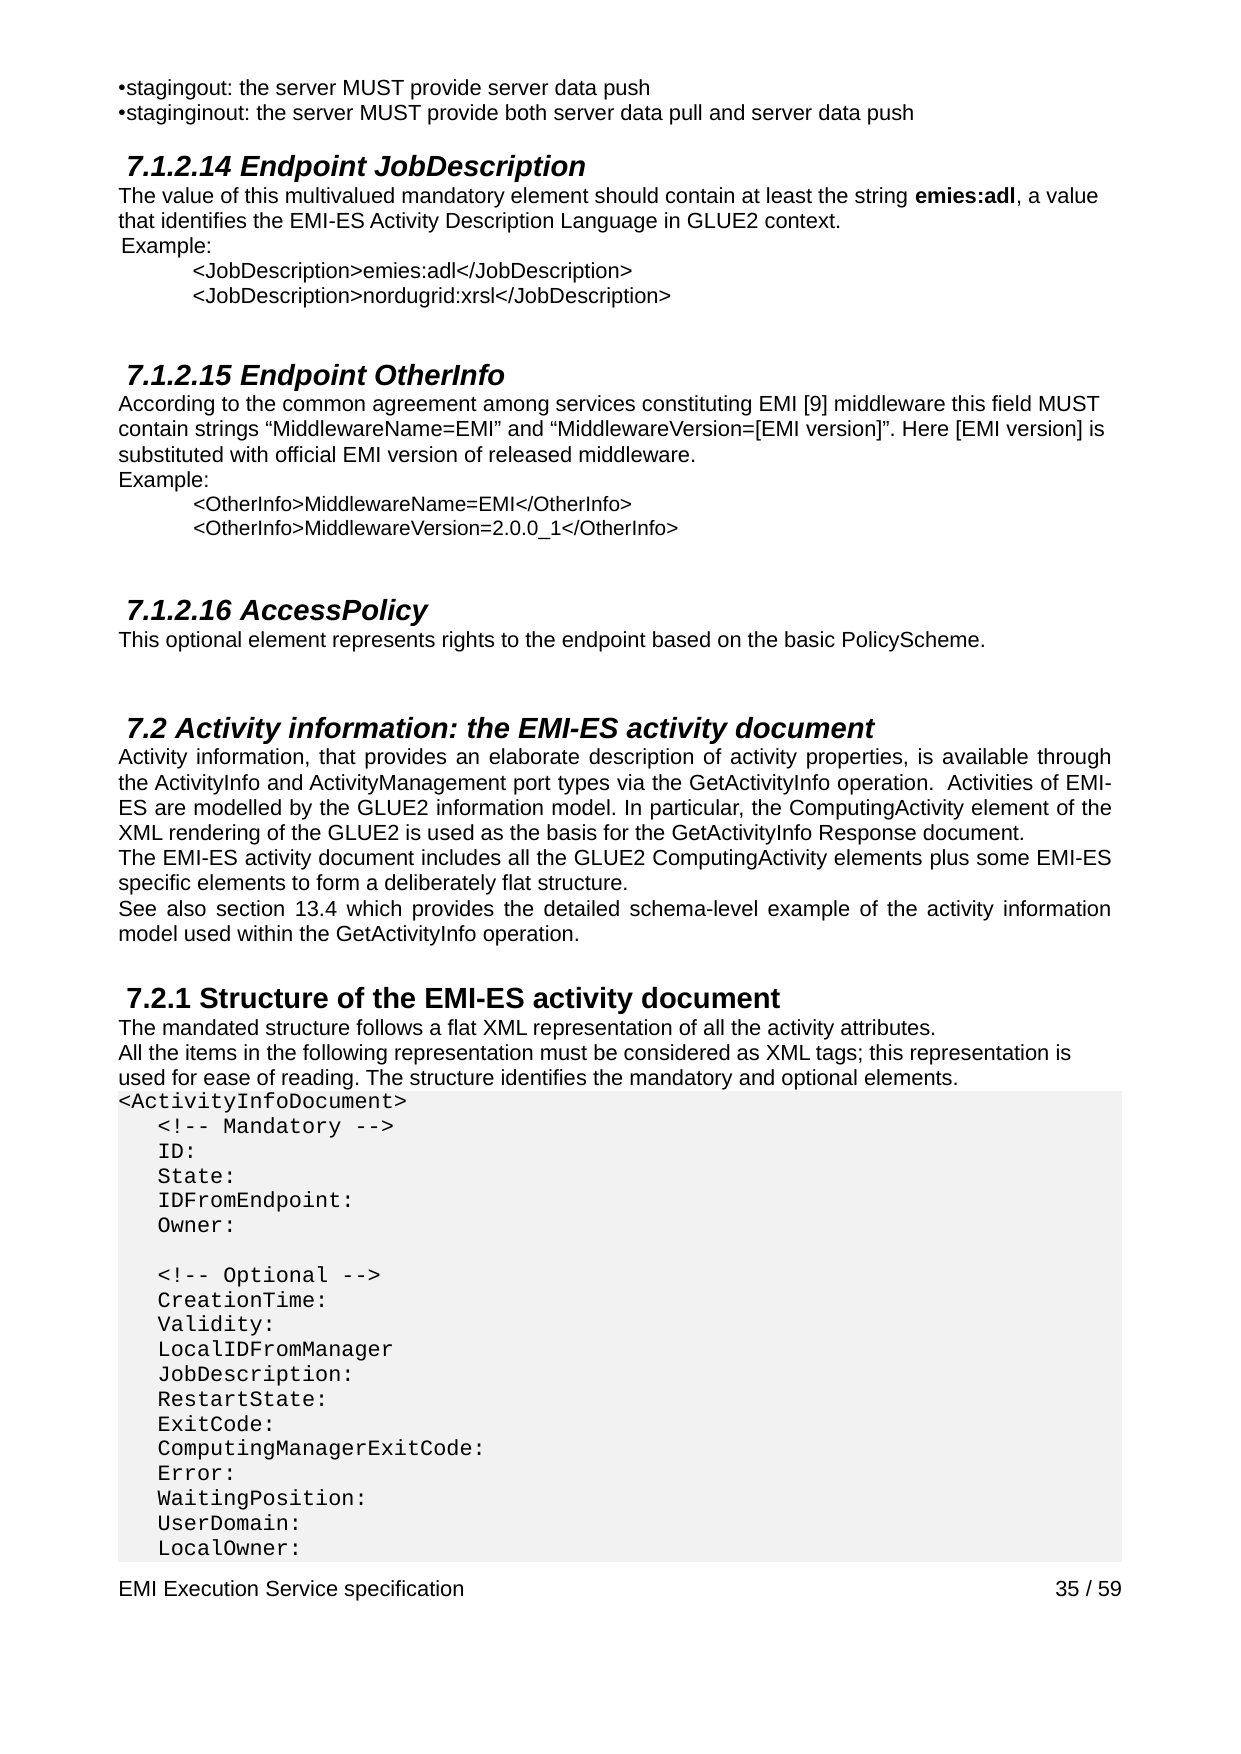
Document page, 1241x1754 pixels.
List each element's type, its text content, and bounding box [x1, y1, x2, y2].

text RestartState: [118, 1388, 1122, 1413]
text Example: [121, 233, 1122, 258]
subtitle Activity information: the EMI-ES activity document [118, 711, 1122, 744]
text ExitCode: [118, 1413, 1122, 1438]
list staginginout: the server MUST provide both server data pull and server data push [118, 100, 1122, 125]
text Validity: [118, 1314, 1122, 1338]
subtitle Endpoint OtherInfo [118, 357, 1122, 391]
text Activity information, that provides an elaborate description of activity properties, is available through the ActivityInfo and ActivityManagement port types via the GetActivityInfo operation. Activities of EMI-ES are modelled by the GLUE2 information model. In particular, the ComputingActivity element of the XML rendering of the GLUE2 is used as the basis for the GetActivityInfo Response document. [118, 744, 1113, 845]
subtitle Endpoint JobDescription [118, 149, 1122, 183]
text State: [118, 1165, 1122, 1190]
text <ActivityInfoDocument> [118, 1091, 1122, 1115]
text ID: [118, 1140, 1122, 1165]
text The mandated structure follows a flat XML representation of all the activity attributes. All the items in the following representation must be considered as XML tags; this representation is used for ease of reading. The structure identifies the mandatory and optional elements. [118, 1015, 1122, 1091]
subtitle AccessPolicy [118, 593, 1122, 626]
text <OtherInfo>MiddlewareName=EMI</OtherInfo> [193, 492, 1122, 516]
text See also section 13.4 which provides the detailed schema-level example of the activity information model used within the GetActivityInfo operation. [118, 896, 1113, 946]
text <OtherInfo>MiddlewareVersion=2.0.0_1</OtherInfo> [193, 516, 1122, 540]
text LocalOwner: [118, 1537, 1122, 1562]
text Example: [118, 467, 1122, 492]
text UserDomain: [118, 1512, 1122, 1537]
text The value of this multivalued mandatory element should contain at least the string emies:adl, a value that identifies the EMI-ES Activity Description Language in GLUE2 context. [118, 183, 1122, 233]
text LocalIDFromManager [118, 1338, 1122, 1363]
text WaitingPosition: [118, 1487, 1122, 1512]
text JobDescription: [118, 1363, 1122, 1388]
text <!-- Optional --> [118, 1264, 1122, 1289]
text IDFromEndpoint: [118, 1190, 1122, 1214]
text According to the common agreement among services constituting EMI [9] middleware this field MUST contain strings “MiddlewareName=EMI” and “MiddlewareVersion=[EMI version]”. Here [EMI version] is substituted with official EMI version of released middleware. [118, 391, 1122, 467]
text <JobDescription>emies:adl</JobDescription> <JobDescription>nordugrid:xrsl</JobDescription> [192, 258, 1122, 334]
text The EMI-ES activity document includes all the GLUE2 ComputingActivity elements plus some EMI-ES specific elements to form a deliberately flat structure. [118, 845, 1113, 896]
text Error: [118, 1462, 1122, 1487]
text <!-- Mandatory --> [118, 1115, 1122, 1140]
list stagingout: the server MUST provide server data push [118, 75, 1122, 100]
text This optional element represents rights to the endpoint based on the basic PolicyScheme. [118, 626, 1122, 652]
subtitle Structure of the EMI-ES activity document [118, 981, 1122, 1015]
text ComputingManagerExitCode: [118, 1438, 1122, 1462]
text CreationTime: [118, 1289, 1122, 1314]
text Owner: [118, 1214, 1122, 1239]
